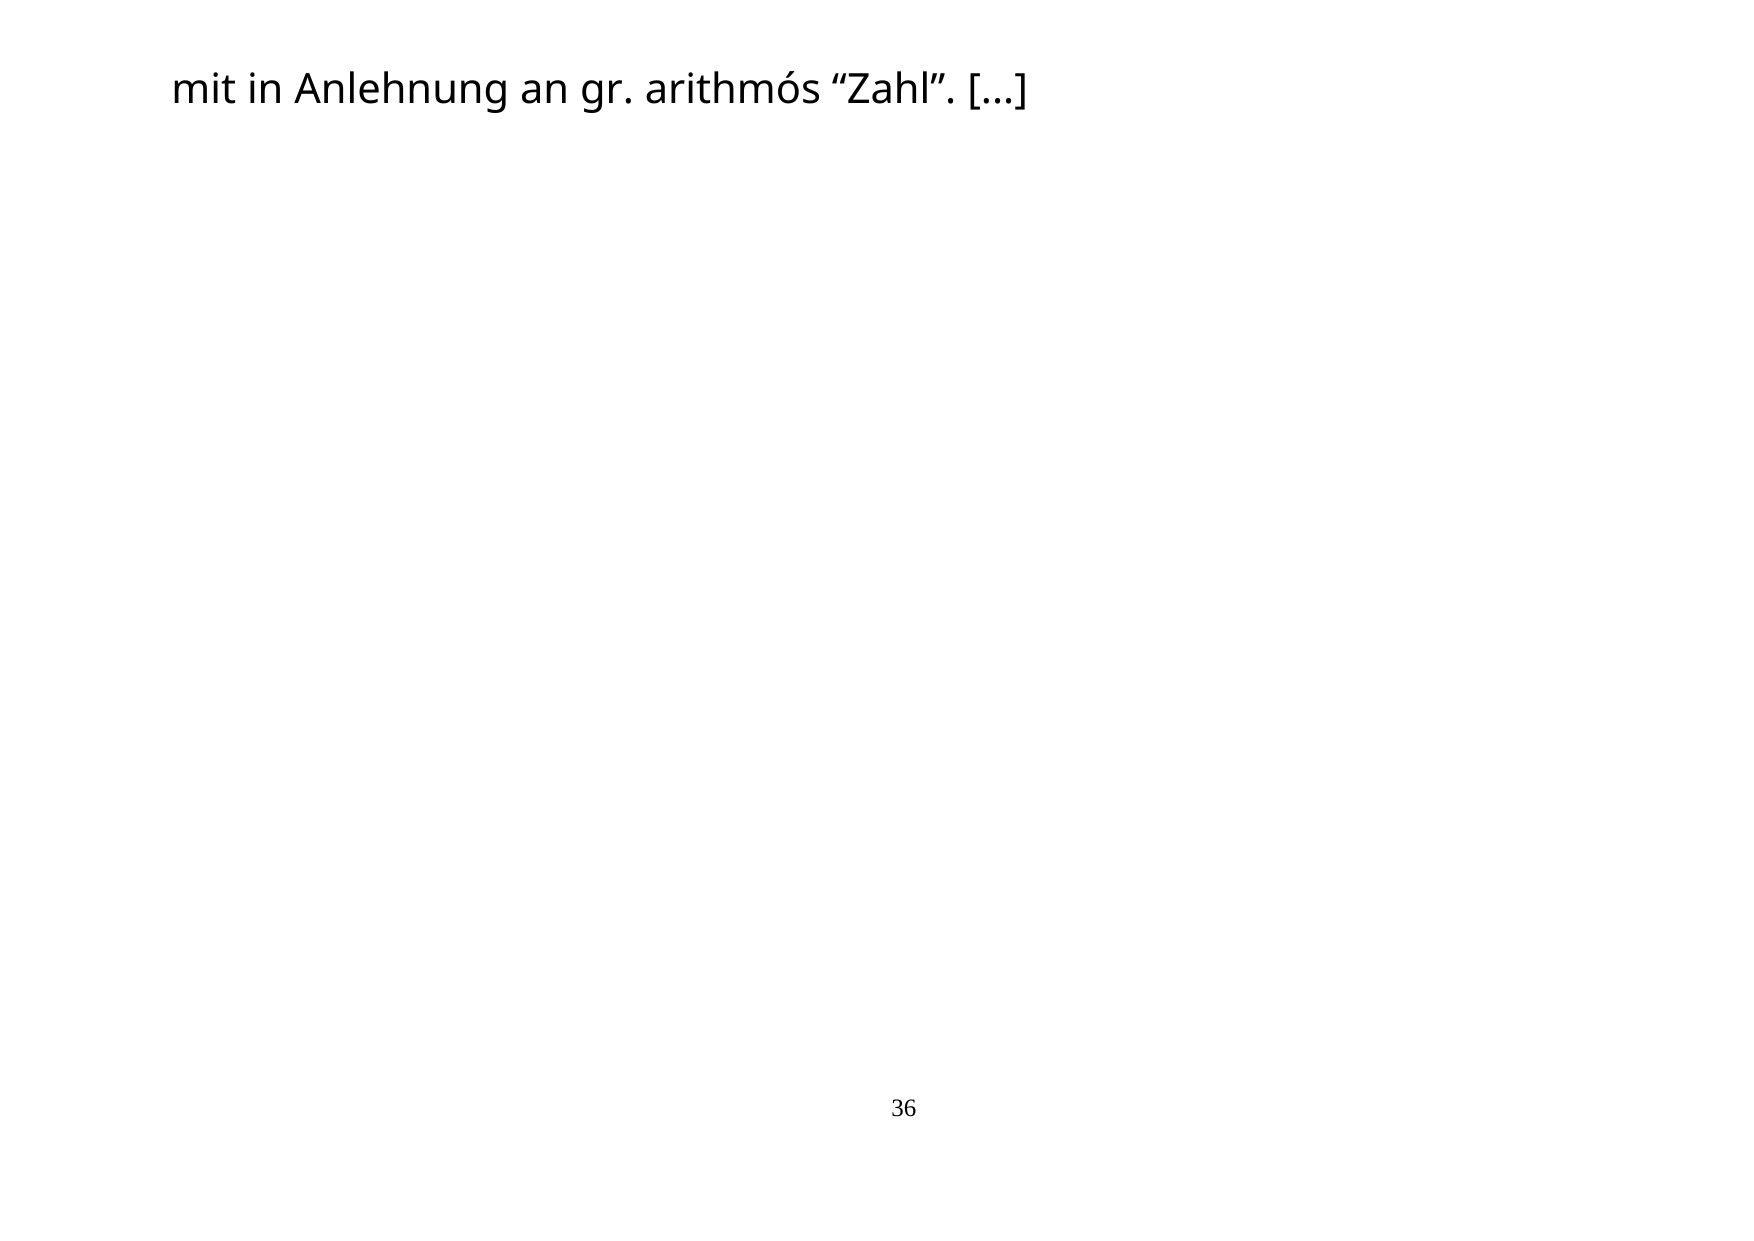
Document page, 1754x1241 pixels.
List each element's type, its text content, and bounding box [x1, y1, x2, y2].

text mit in Anlehnung an gr. arithmós “Zahl”. [...] [171, 59, 1636, 116]
